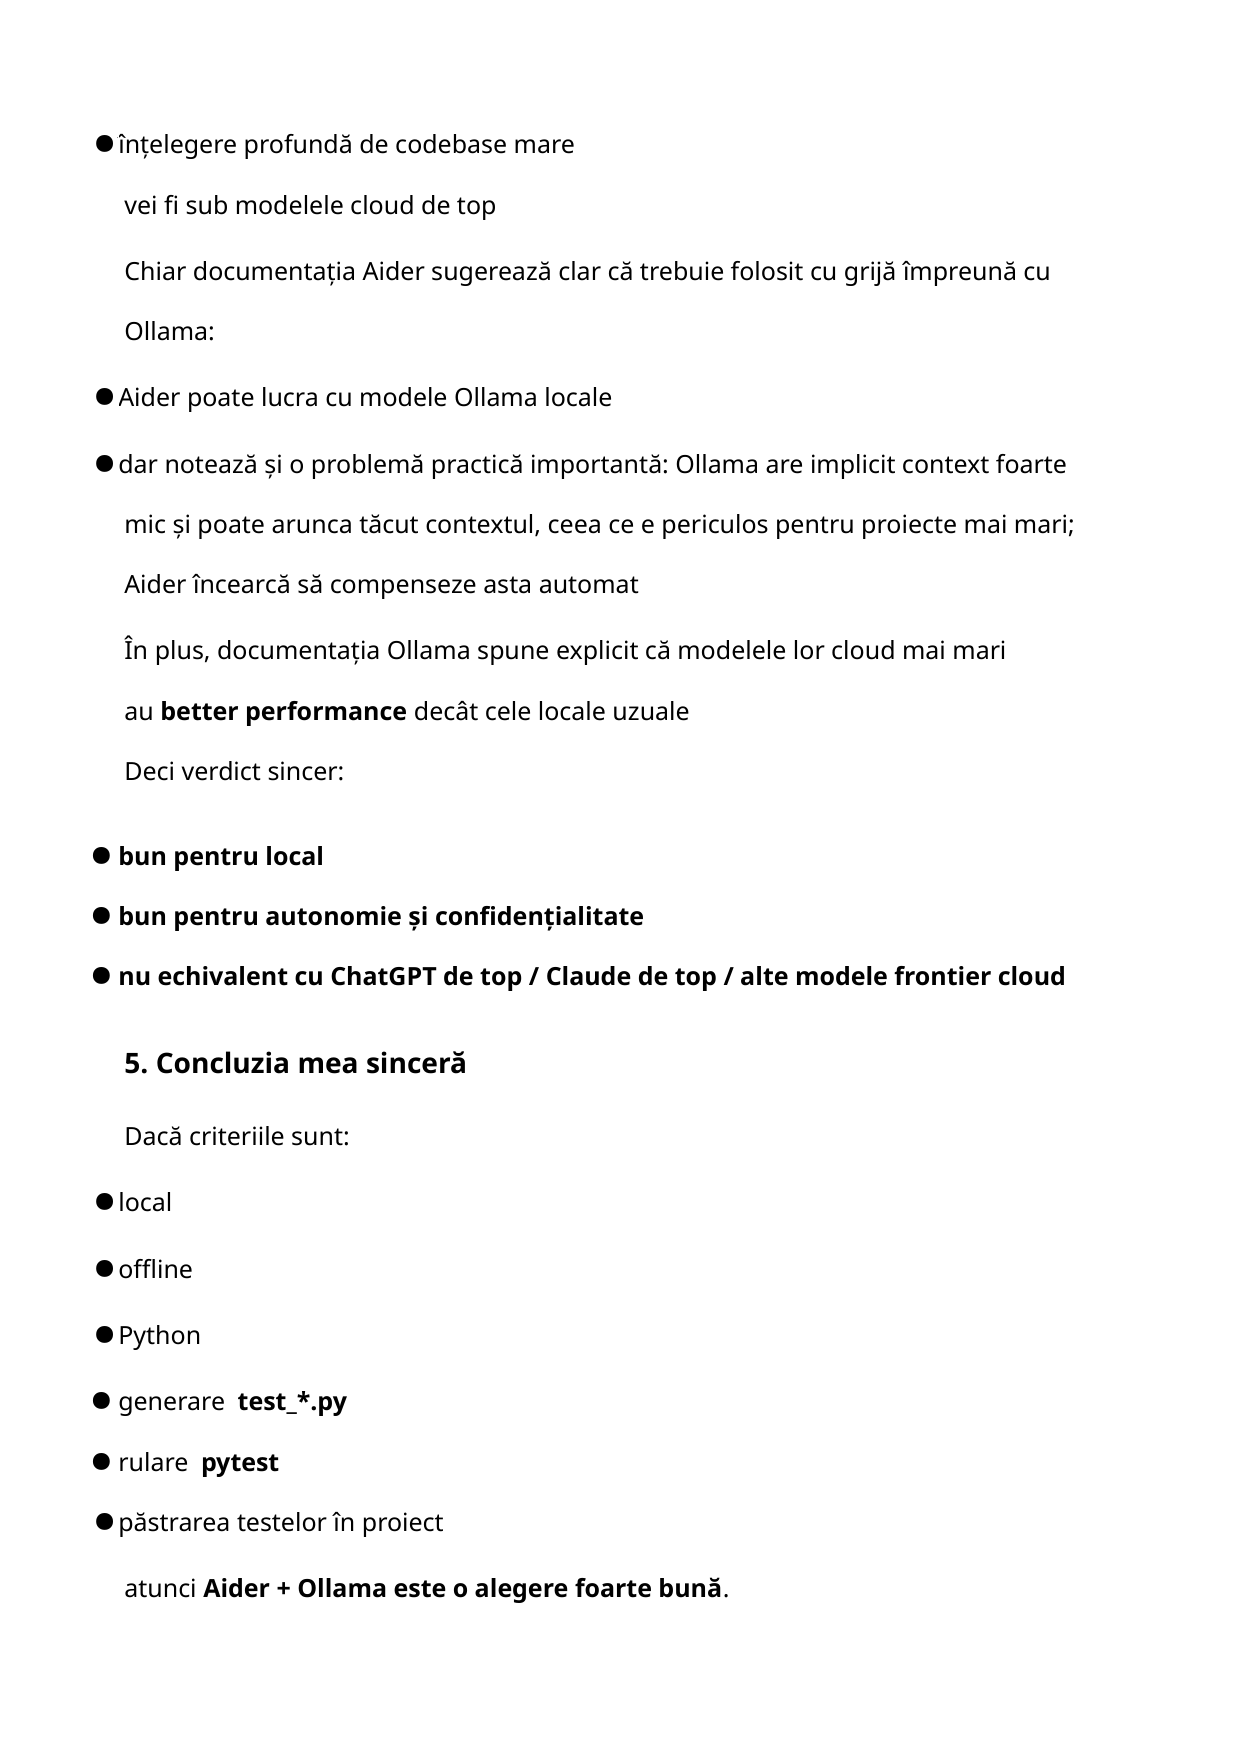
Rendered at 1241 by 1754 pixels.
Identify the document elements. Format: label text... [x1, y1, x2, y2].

list dar notează și o problemă practică importantă: Ollama are implicit context foarte mic și poate arunca tăcut contextul, ceea ce e periculos pentru proiecte mai mari; Aider încearcă să compenseze asta automat [119, 440, 1122, 604]
subtitle 5. Concluzia mea sinceră [119, 1038, 1122, 1085]
text Chiar documentația Aider sugerează clar că trebuie folosit cu grijă împreună cu Ollama: [119, 248, 1122, 351]
list Aider poate lucra cu modele Ollama locale [119, 374, 1122, 417]
list rulare pytest [119, 1438, 1122, 1481]
list bun pentru local [119, 832, 1122, 875]
list Python [119, 1312, 1122, 1355]
list înțelegere profundă de codebase mare vei fi sub modelele cloud de top [119, 122, 1122, 224]
list local [119, 1179, 1122, 1222]
text atunci Aider + Ollama este o alegere foarte bună. [119, 1564, 1122, 1611]
list nu echivalent cu ChatGPT de top / Claude de top / alte modele frontier cloud [119, 952, 1122, 996]
list offline [119, 1245, 1122, 1288]
text Deci verdict sincer: [119, 747, 1122, 790]
list păstrarea testelor în proiect [119, 1498, 1122, 1541]
list bun pentru autonomie și confidențialitate [119, 892, 1122, 936]
text În plus, documentația Ollama spune explicit că modelele lor cloud mai mari au better performance decât cele locale uzuale [119, 627, 1122, 730]
text Dacă criteriile sunt: [119, 1113, 1122, 1156]
list generare test_*.py [119, 1378, 1122, 1421]
